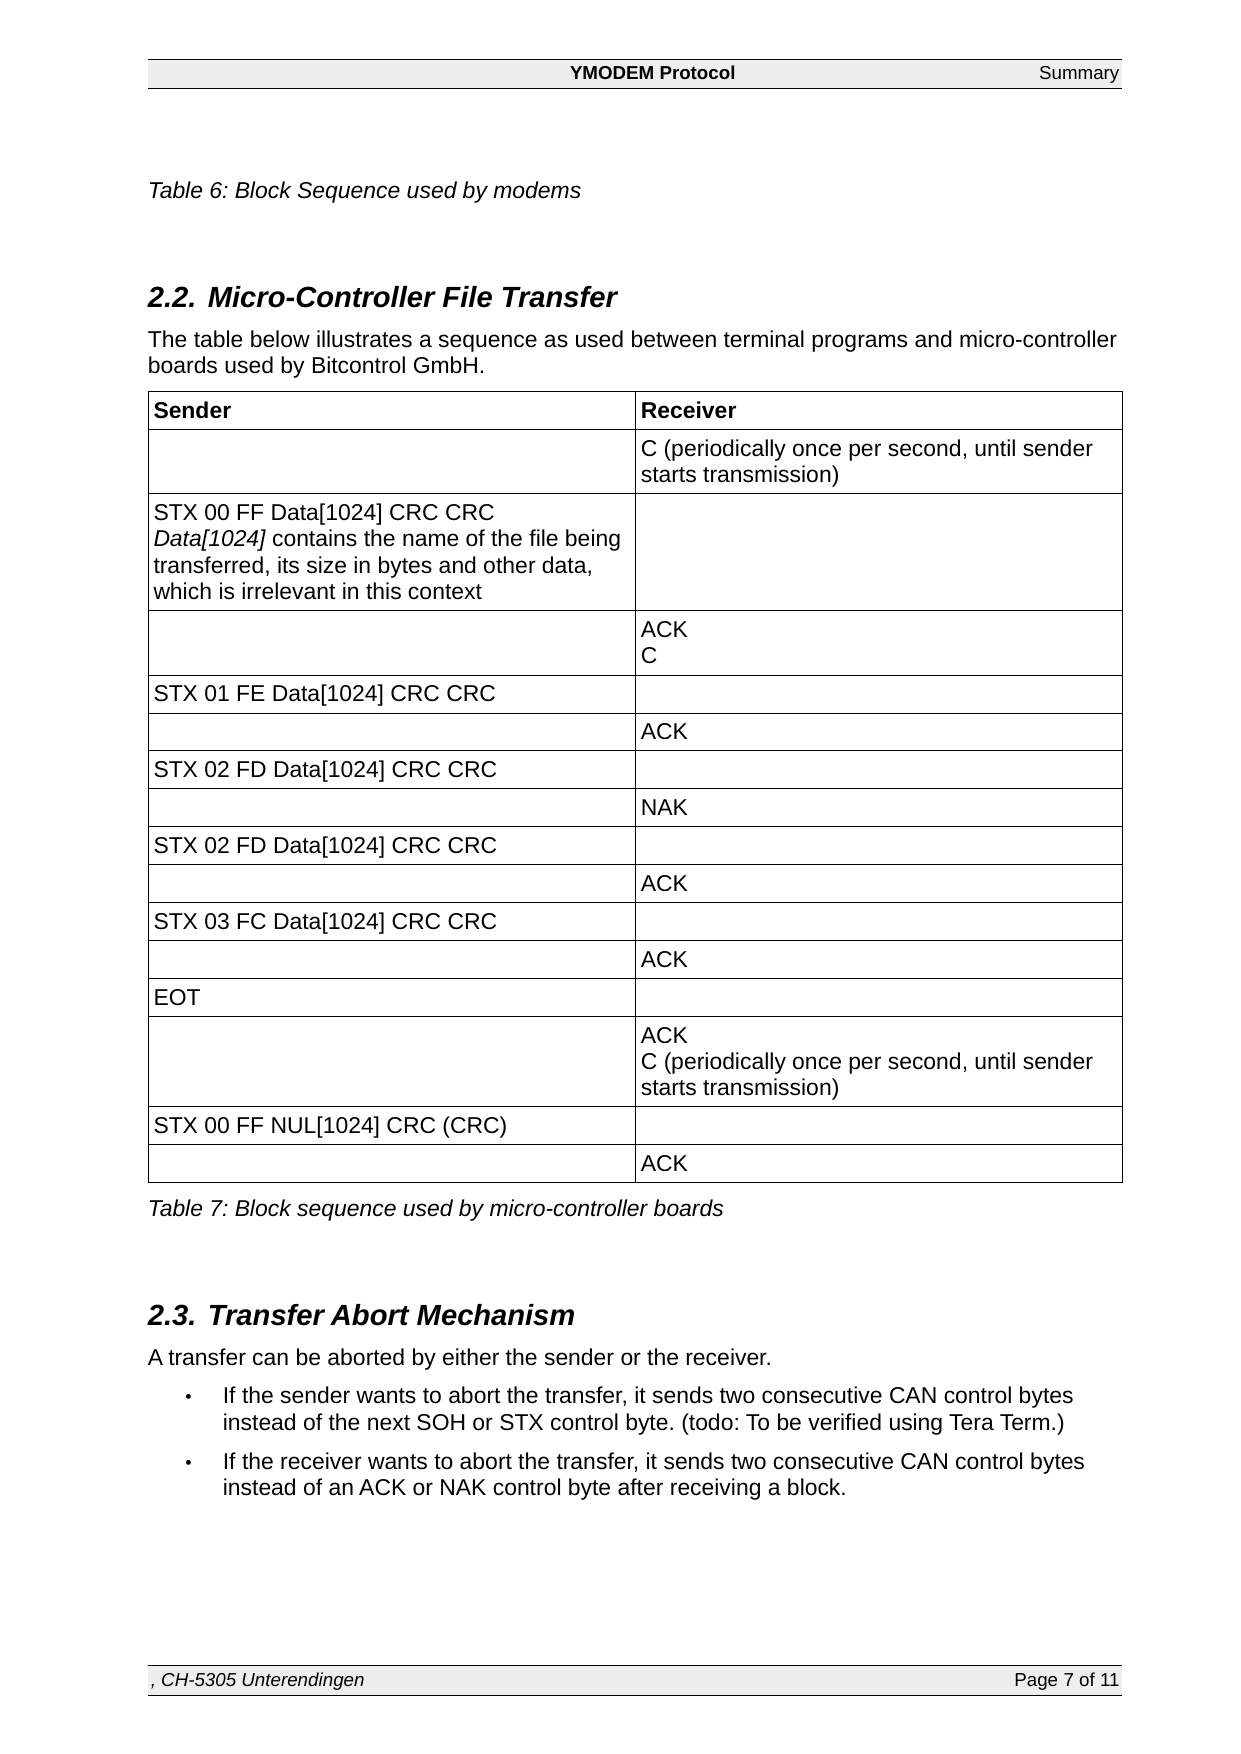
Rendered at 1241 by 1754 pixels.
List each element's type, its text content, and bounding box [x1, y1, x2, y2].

table_cell STX 00 FF Data[1024] CRC CRC Data[1024] contains the name of the file being transferred, its size in bytes and other data, which is irrelevant in this context [149, 494, 635, 610]
table_cell [636, 827, 1122, 864]
table_cell [149, 1145, 635, 1182]
table_cell [149, 1017, 635, 1106]
table_cell ACK C (periodically once per second, until sender starts transmission) [636, 1017, 1122, 1106]
table_cell ACK [636, 941, 1122, 978]
table_cell STX 02 FD Data[1024] CRC CRC [149, 751, 635, 788]
table_cell ACK C [636, 611, 1122, 674]
table_cell [149, 789, 635, 826]
subtitle Transfer Abort Mechanism [148, 1297, 1122, 1331]
table_cell [636, 979, 1122, 1016]
table_cell NAK [636, 789, 1122, 826]
table_cell [636, 751, 1122, 788]
table_cell STX 01 FE Data[1024] CRC CRC [149, 676, 635, 712]
subtitle Micro-Controller File Transfer [148, 280, 1122, 313]
table_cell STX 03 FC Data[1024] CRC CRC [149, 903, 635, 940]
table_cell STX 02 FD Data[1024] CRC CRC [149, 827, 635, 864]
table_cell [636, 903, 1122, 940]
table_header Receiver [636, 392, 1122, 429]
text Table 7: Block sequence used by micro-controller boards [148, 1195, 1122, 1221]
list If the sender wants to abort the transfer, it sends two consecutive CAN control bytes instead of the next SOH or STX control byte. (todo: To be verified using Tera Term.) [185, 1382, 1122, 1435]
table_cell [636, 1107, 1122, 1144]
text A transfer can be aborted by either the sender or the receiver. [148, 1343, 1122, 1370]
table_cell [636, 494, 1122, 610]
table_cell ACK [636, 865, 1122, 902]
text The table below illustrates a sequence as used between terminal programs and micro-controller boards used by Bitcontrol GmbH. [148, 326, 1122, 378]
table_cell C (periodically once per second, until sender starts transmission) [636, 430, 1122, 493]
table_cell EOT [149, 979, 635, 1016]
table_cell ACK [636, 1145, 1122, 1182]
table_cell STX 00 FF NUL[1024] CRC (CRC) [149, 1107, 635, 1144]
table_cell [149, 430, 635, 493]
table_header Sender [149, 392, 635, 429]
list If the receiver wants to abort the transfer, it sends two consecutive CAN control bytes instead of an ACK or NAK control byte after receiving a block. [185, 1448, 1122, 1500]
table_cell [149, 714, 635, 750]
table_cell [149, 941, 635, 978]
table_cell [636, 676, 1122, 712]
text Table 6: Block Sequence used by modems [148, 177, 1122, 203]
table_cell [149, 865, 635, 902]
table_cell ACK [636, 714, 1122, 750]
table_cell [149, 611, 635, 674]
